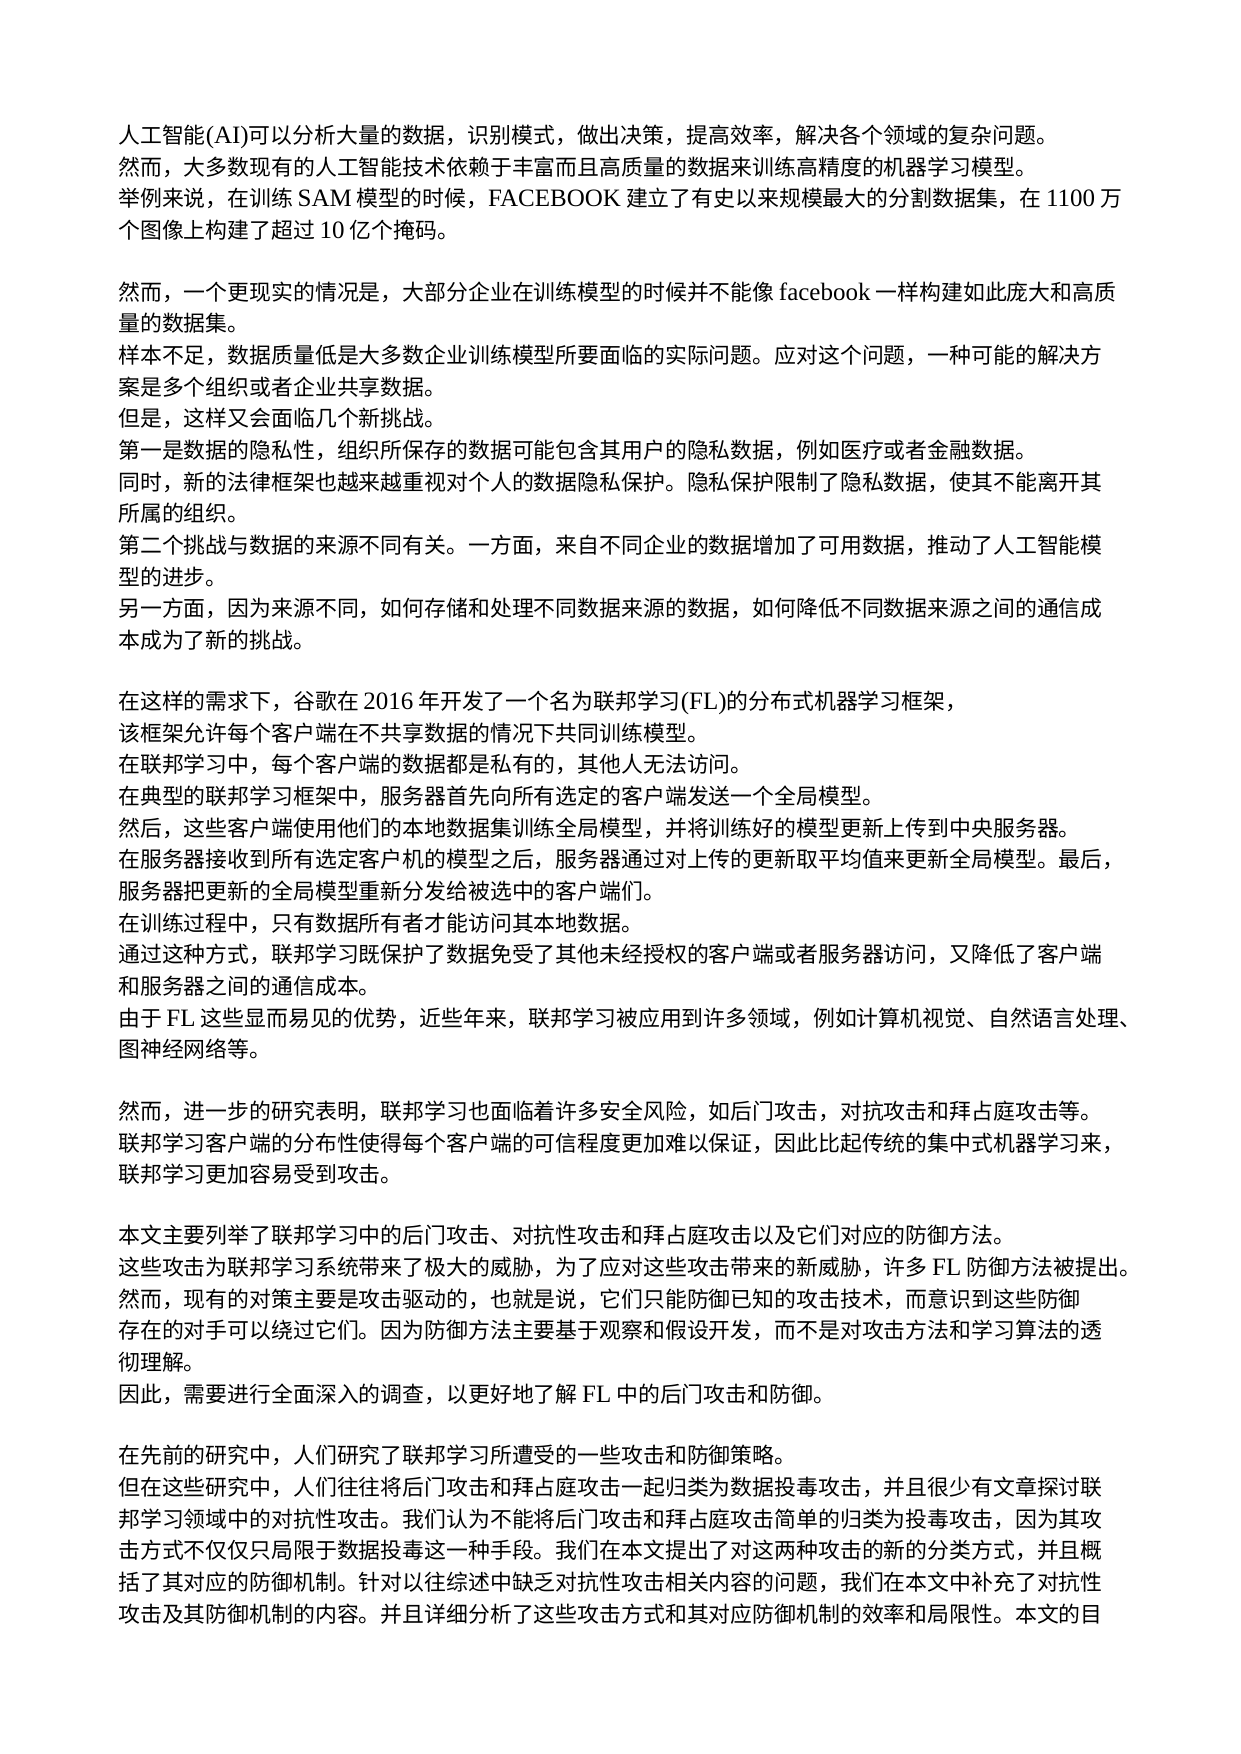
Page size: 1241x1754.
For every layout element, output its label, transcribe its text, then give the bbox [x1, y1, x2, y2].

text 然而，大多数现有的人工智能技术依赖于丰富而且高质量的数据来训练高精度的机器学习模型。 [118, 150, 1122, 181]
text 然而，现有的对策主要是攻击驱动的，也就是说，它们只能防御已知的攻击技术，而意识到这些防御 [118, 1282, 1122, 1313]
text 因此，需要进行全面深入的调查，以更好地了解FL中的后门攻击和防御。 [118, 1377, 1122, 1408]
text 该框架允许每个客户端在不共享数据的情况下共同训练模型。 [118, 716, 1122, 747]
text 存在的对手可以绕过它们。因为防御方法主要基于观察和假设开发，而不是对攻击方法和学习算法的透彻理解。 [118, 1313, 1122, 1377]
text 然而，一个更现实的情况是，大部分企业在训练模型的时候并不能像facebook一样构建如此庞大和高质量的数据集。 [118, 274, 1122, 338]
text 在训练过程中，只有数据所有者才能访问其本地数据。 [118, 906, 1122, 937]
text 另一方面，因为来源不同，如何存储和处理不同数据来源的数据，如何降低不同数据来源之间的通信成本成为了新的挑战。 [118, 591, 1122, 654]
text 通过这种方式，联邦学习既保护了数据免受了其他未经授权的客户端或者服务器访问，又降低了客户端和服务器之间的通信成本。 [118, 937, 1122, 1001]
text 这些攻击为联邦学习系统带来了极大的威胁，为了应对这些攻击带来的新威胁，许多FL防御方法被提出。 [118, 1250, 1122, 1282]
text 然后，这些客户端使用他们的本地数据集训练全局模型，并将训练好的模型更新上传到中央服务器。 [118, 811, 1122, 842]
text 在服务器接收到所有选定客户机的模型之后，服务器通过对上传的更新取平均值来更新全局模型。最后，服务器把更新的全局模型重新分发给被选中的客户端们。 [118, 842, 1122, 906]
text 同时，新的法律框架也越来越重视对个人的数据隐私保护。隐私保护限制了隐私数据，使其不能离开其所属的组织。 [118, 464, 1122, 528]
text 由于FL这些显而易见的优势，近些年来，联邦学习被应用到许多领域，例如计算机视觉、自然语言处理、图神经网络等。 [118, 1001, 1122, 1064]
text 样本不足，数据质量低是大多数企业训练模型所要面临的实际问题。应对这个问题，一种可能的解决方案是多个组织或者企业共享数据。 [118, 338, 1122, 401]
text 第二个挑战与数据的来源不同有关。一方面，来自不同企业的数据增加了可用数据，推动了人工智能模型的进步。 [118, 528, 1122, 591]
text 举例来说，在训练SAM模型的时候，FACEBOOK建立了有史以来规模最大的分割数据集，在1100万个图像上构建了超过10亿个掩码。 [118, 181, 1122, 245]
text 但是，这样又会面临几个新挑战。 [118, 401, 1122, 433]
text 在这样的需求下，谷歌在2016年开发了一个名为联邦学习(FL)的分布式机器学习框架， [118, 684, 1122, 716]
text 第一是数据的隐私性，组织所保存的数据可能包含其用户的隐私数据，例如医疗或者金融数据。 [118, 433, 1122, 464]
text 联邦学习更加容易受到攻击。 [118, 1157, 1122, 1189]
text 在联邦学习中，每个客户端的数据都是私有的，其他人无法访问。 [118, 747, 1122, 779]
text 联邦学习客户端的分布性使得每个客户端的可信程度更加难以保证，因此比起传统的集中式机器学习来， [118, 1126, 1122, 1157]
text 然而，进一步的研究表明，联邦学习也面临着许多安全风险，如后门攻击，对抗攻击和拜占庭攻击等。 [118, 1094, 1122, 1126]
text 本文主要列举了联邦学习中的后门攻击、对抗性攻击和拜占庭攻击以及它们对应的防御方法。 [118, 1218, 1122, 1250]
text 但在这些研究中，人们往往将后门攻击和拜占庭攻击一起归类为数据投毒攻击，并且很少有文章探讨联邦学习领域中的对抗性攻击。我们认为不能将后门攻击和拜占庭攻击简单的归类为投毒攻击，因为其攻击方式不仅仅只局限于数据投毒这一种手段。我们在本文提出了对这两种攻击的新的分类方式，并且概括了其对应的防御机制。针对以往综述中缺乏对抗性攻击相关内容的问题，我们在本文中补充了对抗性攻击及其防御机制的内容。并且详细分析了这些攻击方式和其对应防御机制的效率和局限性。本文的目 [118, 1470, 1122, 1628]
text 在典型的联邦学习框架中，服务器首先向所有选定的客户端发送一个全局模型。 [118, 779, 1122, 811]
text 在先前的研究中，人们研究了联邦学习所遭受的一些攻击和防御策略。 [118, 1438, 1122, 1470]
text 人工智能(AI)可以分析大量的数据，识别模式，做出决策，提高效率，解决各个领域的复杂问题。 [118, 118, 1122, 150]
